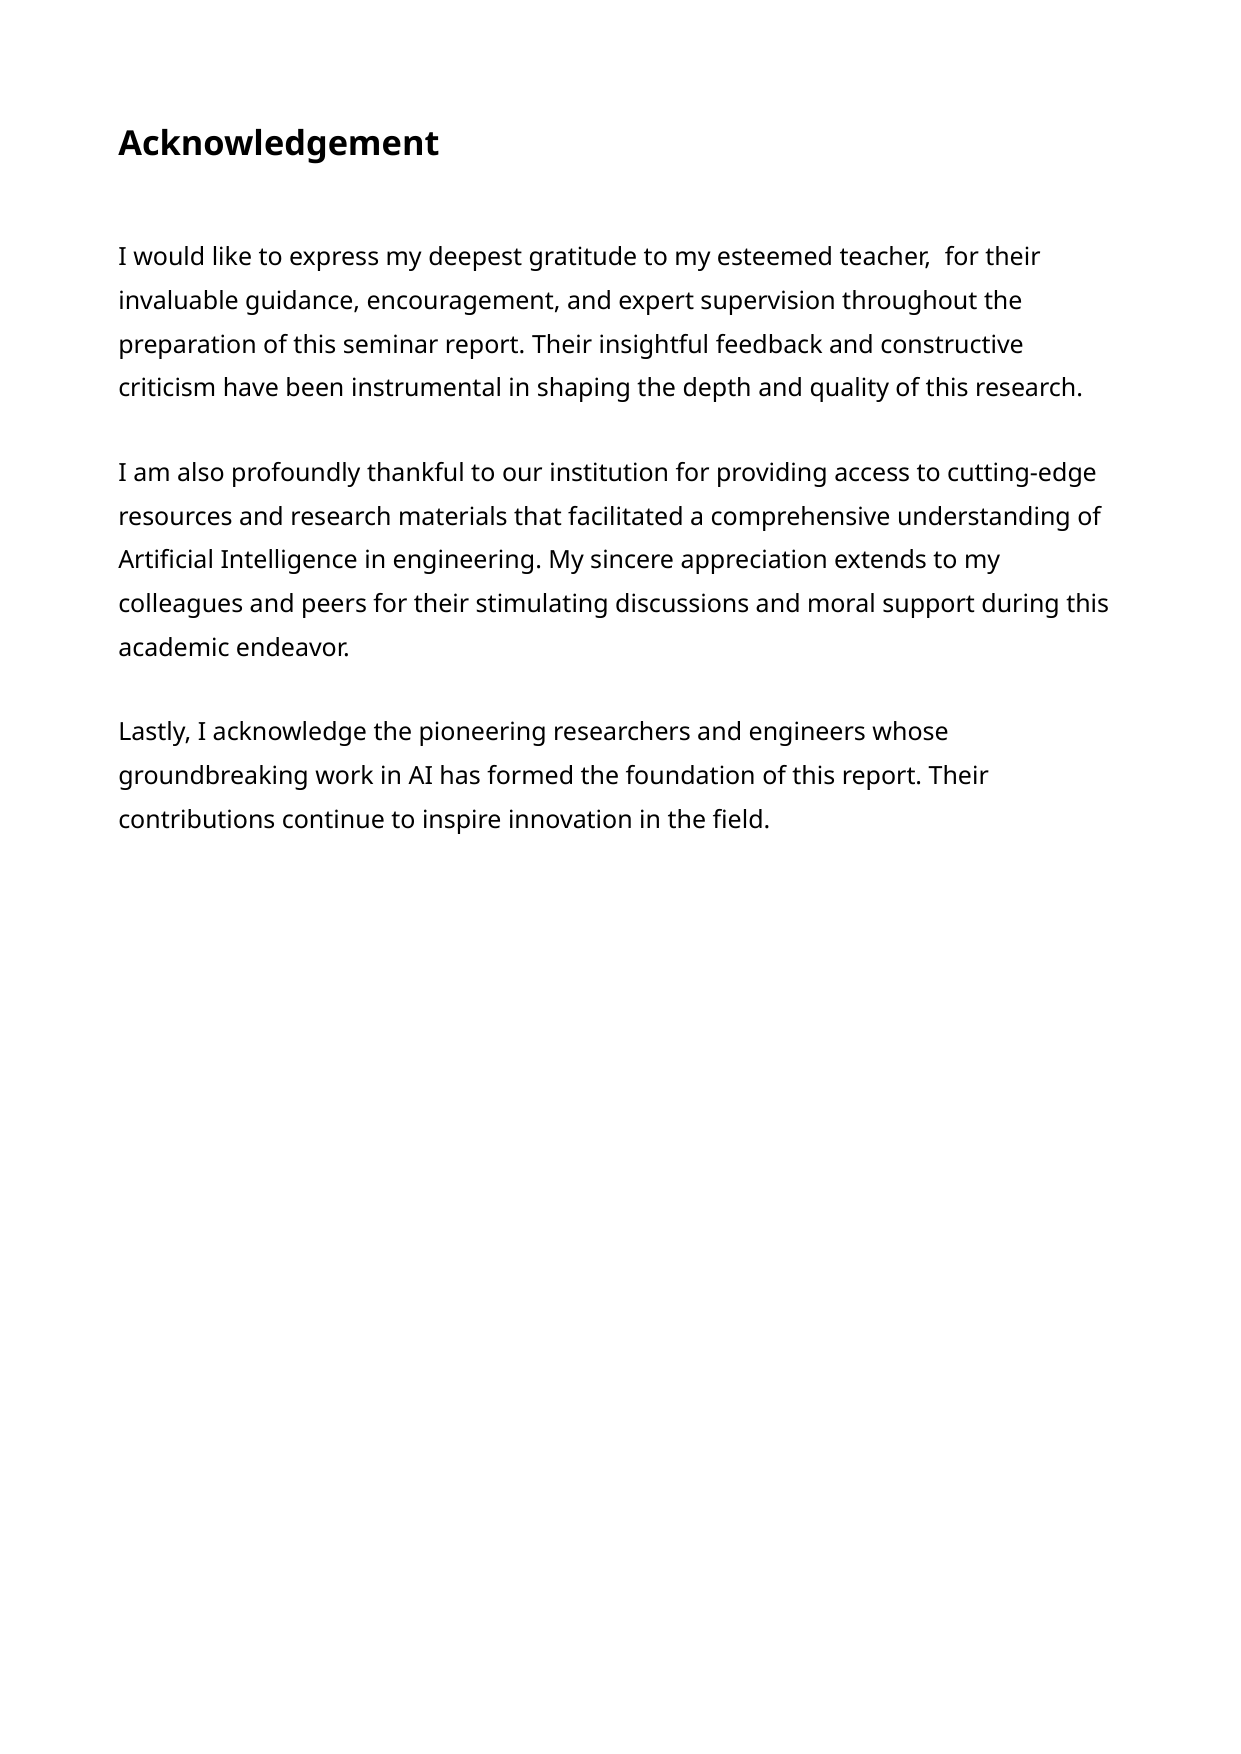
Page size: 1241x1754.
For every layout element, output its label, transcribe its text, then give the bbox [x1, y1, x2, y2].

subtitle Acknowledgement [118, 118, 1122, 165]
text I am also profoundly thankful to our institution for providing access to cutting-edge resources and research materials that facilitated a comprehensive understanding of Artificial Intelligence in engineering. My sincere appreciation extends to my colleagues and peers for their stimulating discussions and moral support during this academic endeavor. [118, 445, 1122, 663]
text I would like to express my deepest gratitude to my esteemed teacher, for their invaluable guidance, encouragement, and expert supervision throughout the preparation of this seminar report. Their insightful feedback and constructive criticism have been instrumental in shaping the depth and quality of this research. [118, 229, 1122, 404]
text Lastly, I acknowledge the pioneering researchers and engineers whose groundbreaking work in AI has formed the foundation of this report. Their contributions continue to inspire innovation in the field. [118, 704, 1122, 835]
